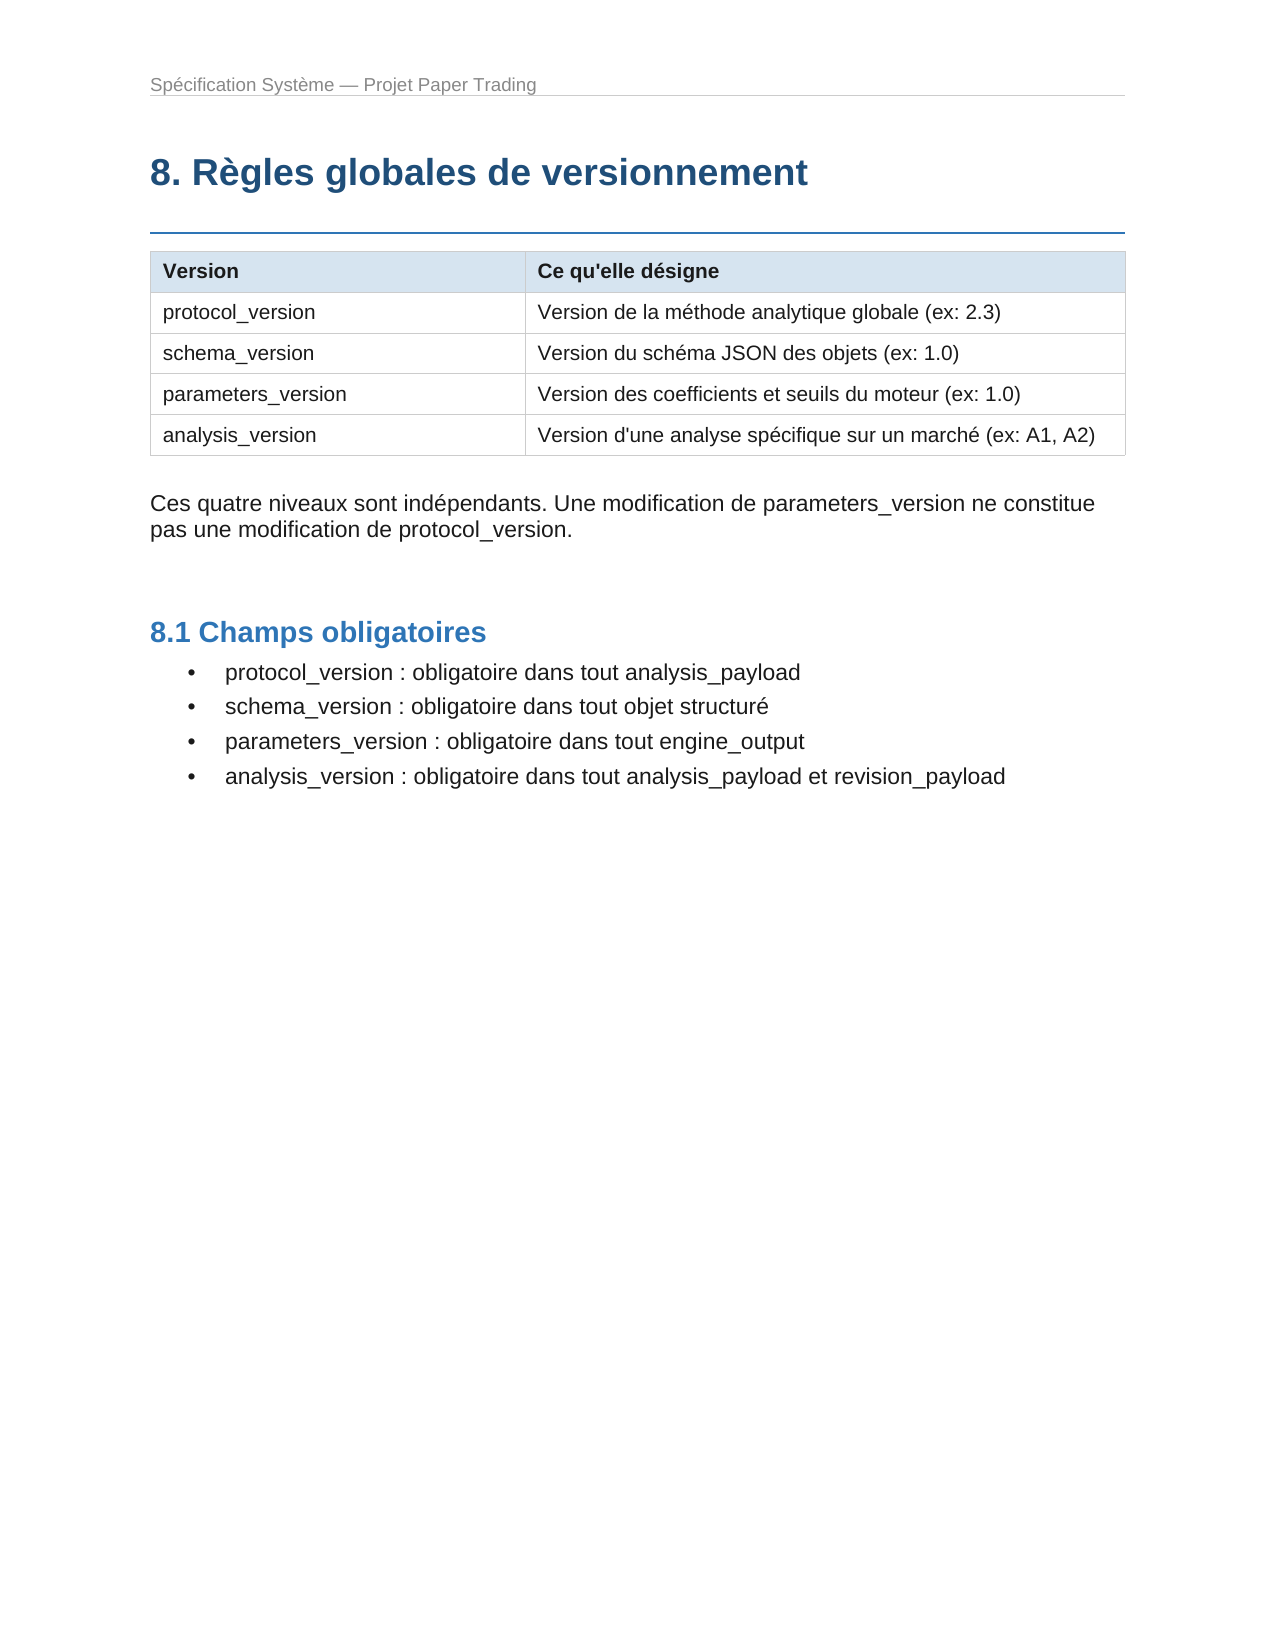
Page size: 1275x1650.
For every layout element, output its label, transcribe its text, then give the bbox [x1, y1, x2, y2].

table_cell analysis_version [151, 415, 525, 455]
table_cell Version de la méthode analytique globale (ex: 2.3) [526, 293, 1125, 332]
list parameters_version : obligatoire dans tout engine_output [187, 728, 1125, 754]
table_cell schema_version [151, 334, 525, 373]
table_cell Version du schéma JSON des objets (ex: 1.0) [526, 334, 1125, 373]
table_cell protocol_version [151, 293, 525, 332]
list analysis_version : obligatoire dans tout analysis_payload et revision_payload [187, 763, 1125, 789]
list protocol_version : obligatoire dans tout analysis_payload [187, 659, 1125, 685]
list schema_version : obligatoire dans tout objet structuré [187, 693, 1125, 720]
table_cell Version des coefficients et seuils du moteur (ex: 1.0) [526, 374, 1125, 414]
table_cell parameters_version [151, 374, 525, 414]
table_header Ce qu'elle désigne [526, 252, 1125, 292]
subtitle 8.1 Champs obligatoires [150, 615, 1125, 648]
text Ces quatre niveaux sont indépendants. Une modification de parameters_version ne constitue pas une modification de protocol_version. [150, 490, 1125, 542]
table_header Version [151, 252, 525, 292]
subtitle 8. Règles globales de versionnement [150, 150, 1125, 193]
table_cell Version d'une analyse spécifique sur un marché (ex: A1, A2) [526, 415, 1125, 455]
